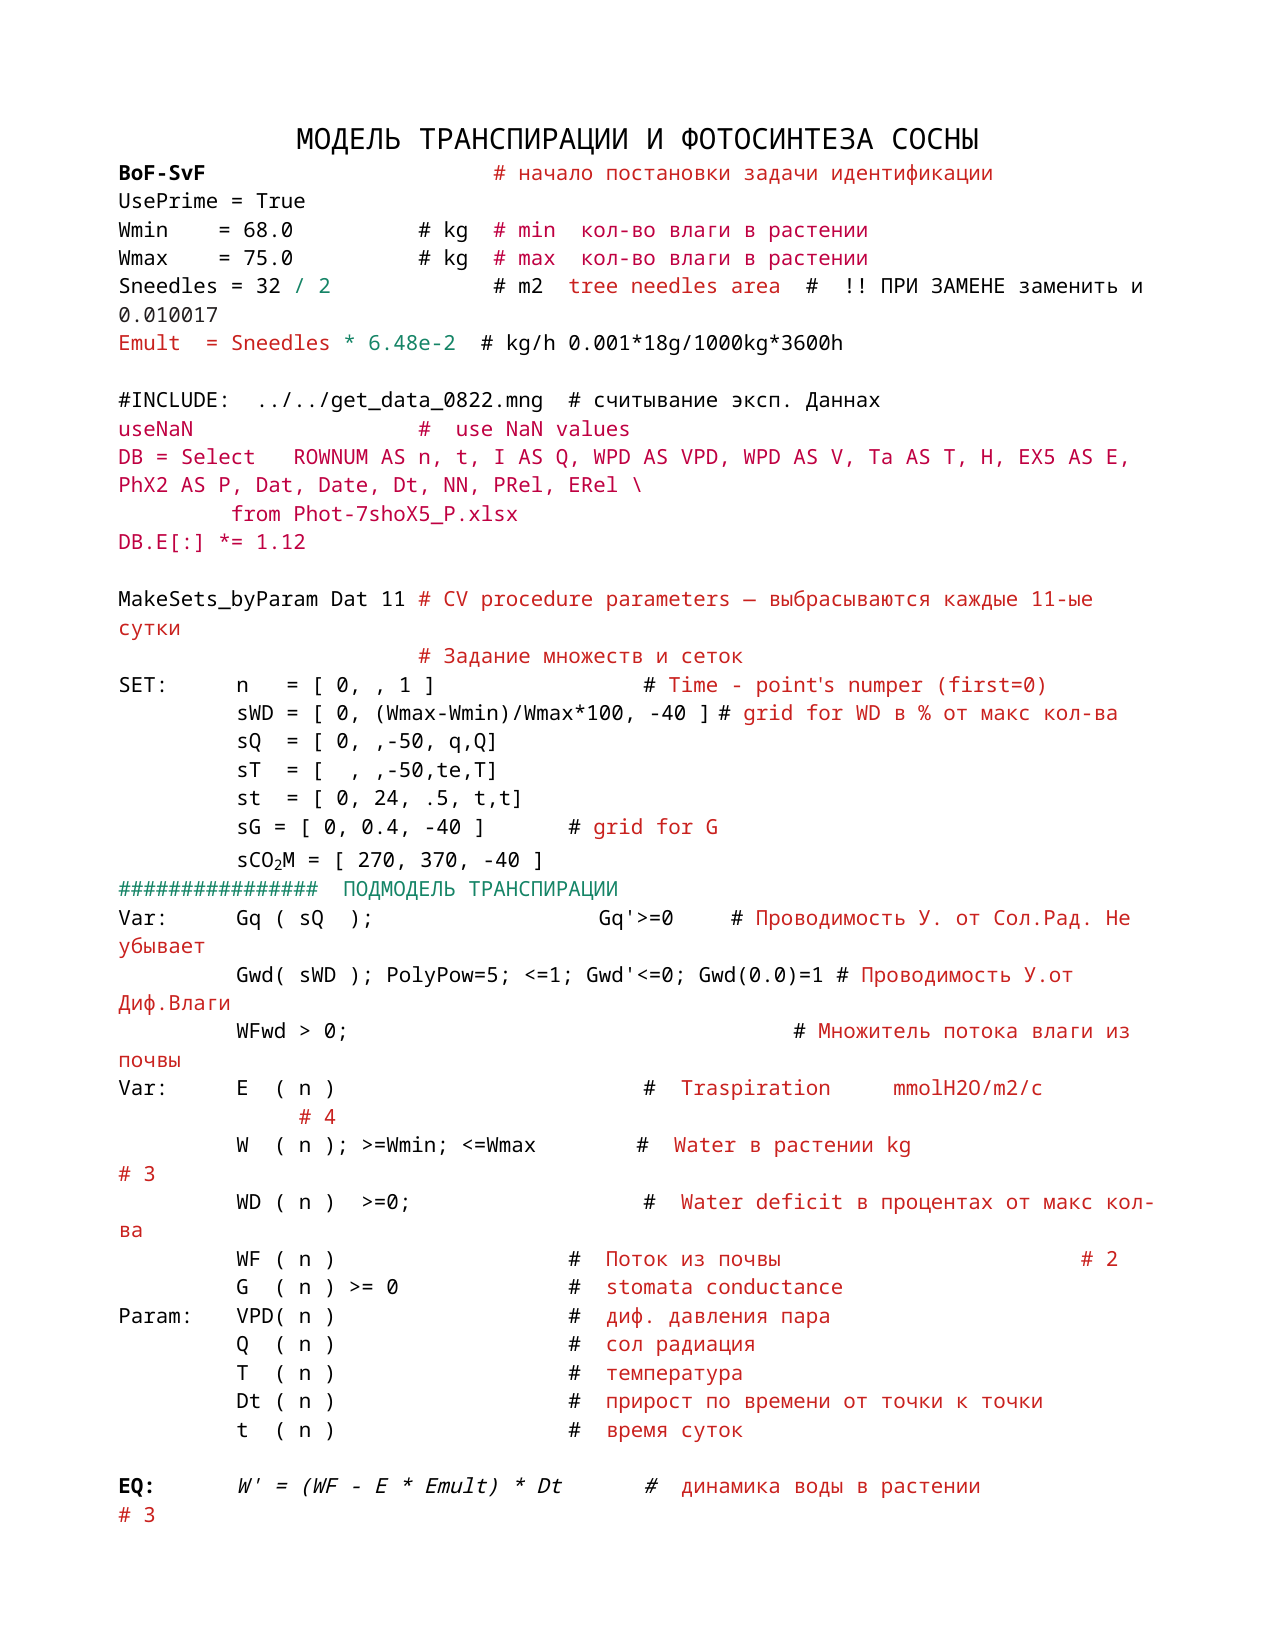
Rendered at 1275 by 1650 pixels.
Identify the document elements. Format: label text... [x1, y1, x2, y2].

text sWD = [ 0, (Wmax-Wmin)/Wmax*100, -40 ] # grid for WD в % от макс кол-ва [118, 698, 1157, 727]
text from Phot-7shoX5_P.xlsx [118, 499, 1157, 527]
text sG = [ 0, 0.4, -40 ] # grid for G [118, 812, 1157, 840]
text W ( n ); >=Wmin; <=Wmax # Water в растении kg # 3 [118, 1130, 1157, 1187]
text T ( n ) # температура [118, 1358, 1157, 1386]
text Wmax = 75.0 # kg # max кол-во влаги в растении [118, 243, 1157, 272]
text Sneedles = 32 / 2 # m2 tree needles area # !! ПРИ ЗАМЕНЕ заменить и 0.010017 [118, 272, 1157, 328]
text SET: n = [ 0, , 1 ] # Time - point's numper (first=0) [118, 670, 1157, 698]
text useNaN # use NaN values [118, 414, 1157, 442]
text Q ( n ) # сол радиация [118, 1329, 1157, 1358]
text WF ( n ) # Поток из почвы # 2 [118, 1244, 1157, 1272]
text G ( n ) >= 0 # stomata conductance [118, 1272, 1157, 1301]
text Gwd( sWD ); PolyPow=5; <=1; Gwd'<=0; Gwd(0.0)=1 # Проводимость У.от Диф.Влаги [118, 960, 1157, 1017]
text Var: E ( n ) # Traspiration mmolН2О/m2/c # 4 [118, 1073, 1157, 1130]
text WFwd > 0; # Множитель потока влаги из почвы [118, 1017, 1157, 1073]
text EQ: W' = (WF - E * Emult) * Dt # динамика воды в растении # 3 [118, 1472, 1157, 1528]
text Wmin = 68.0 # kg # min кол-во влаги в растении [118, 215, 1157, 243]
text BoF-SvF # начало постановки задачи идентификации [118, 158, 1157, 186]
text sQ = [ 0, ,-50, q,Q] [118, 727, 1157, 755]
text WD ( n ) >=0; # Water deficit в процентах от макс кол-ва [118, 1187, 1157, 1244]
text # Задание множеств и сеток [118, 641, 1157, 670]
text t ( n ) # время суток [118, 1415, 1157, 1443]
text MakeSets_byParam Dat 11 # CV procedure parameters — выбрасываются каждые 11-ые сутки [118, 584, 1157, 641]
text Var: Gq ( sQ ); Gq'>=0 # Проводимость У. от Сол.Рад. Не убывает [118, 903, 1157, 960]
text #INCLUDE: ../../get_data_0822.mng # считывание эксп. Даннах [118, 385, 1157, 414]
text DB = Select ROWNUM AS n, t, I AS Q, WPD AS VPD, WPD AS V, Ta AS T, H, EX5 AS E, PhX2 AS P, Dat, Date, Dt, NN, PRel, ERel \ [118, 442, 1157, 499]
text UsePrime = True [118, 186, 1157, 215]
text Param: VPD( n ) # диф. давления пара [118, 1301, 1157, 1329]
text МОДЕЛЬ ТРАНСПИРАЦИИ И ФОТОСИНТЕЗА СОСНЫ [118, 118, 1157, 158]
text sT = [ , ,-50,te,T] [118, 755, 1157, 783]
text Emult = Sneedles * 6.48e-2 # kg/h 0.001*18g/1000kg*3600h [118, 328, 1157, 357]
text st = [ 0, 24, .5, t,t] [118, 783, 1157, 812]
text sCO2M = [ 270, 370, -40 ] [118, 840, 1157, 874]
text ################ ПОДМОДЕЛЬ ТРАНСПИРАЦИИ [118, 874, 1157, 903]
text Dt ( n ) # прирост по времени от точки к точки [118, 1386, 1157, 1415]
text DB.E[:] *= 1.12 [118, 527, 1157, 556]
